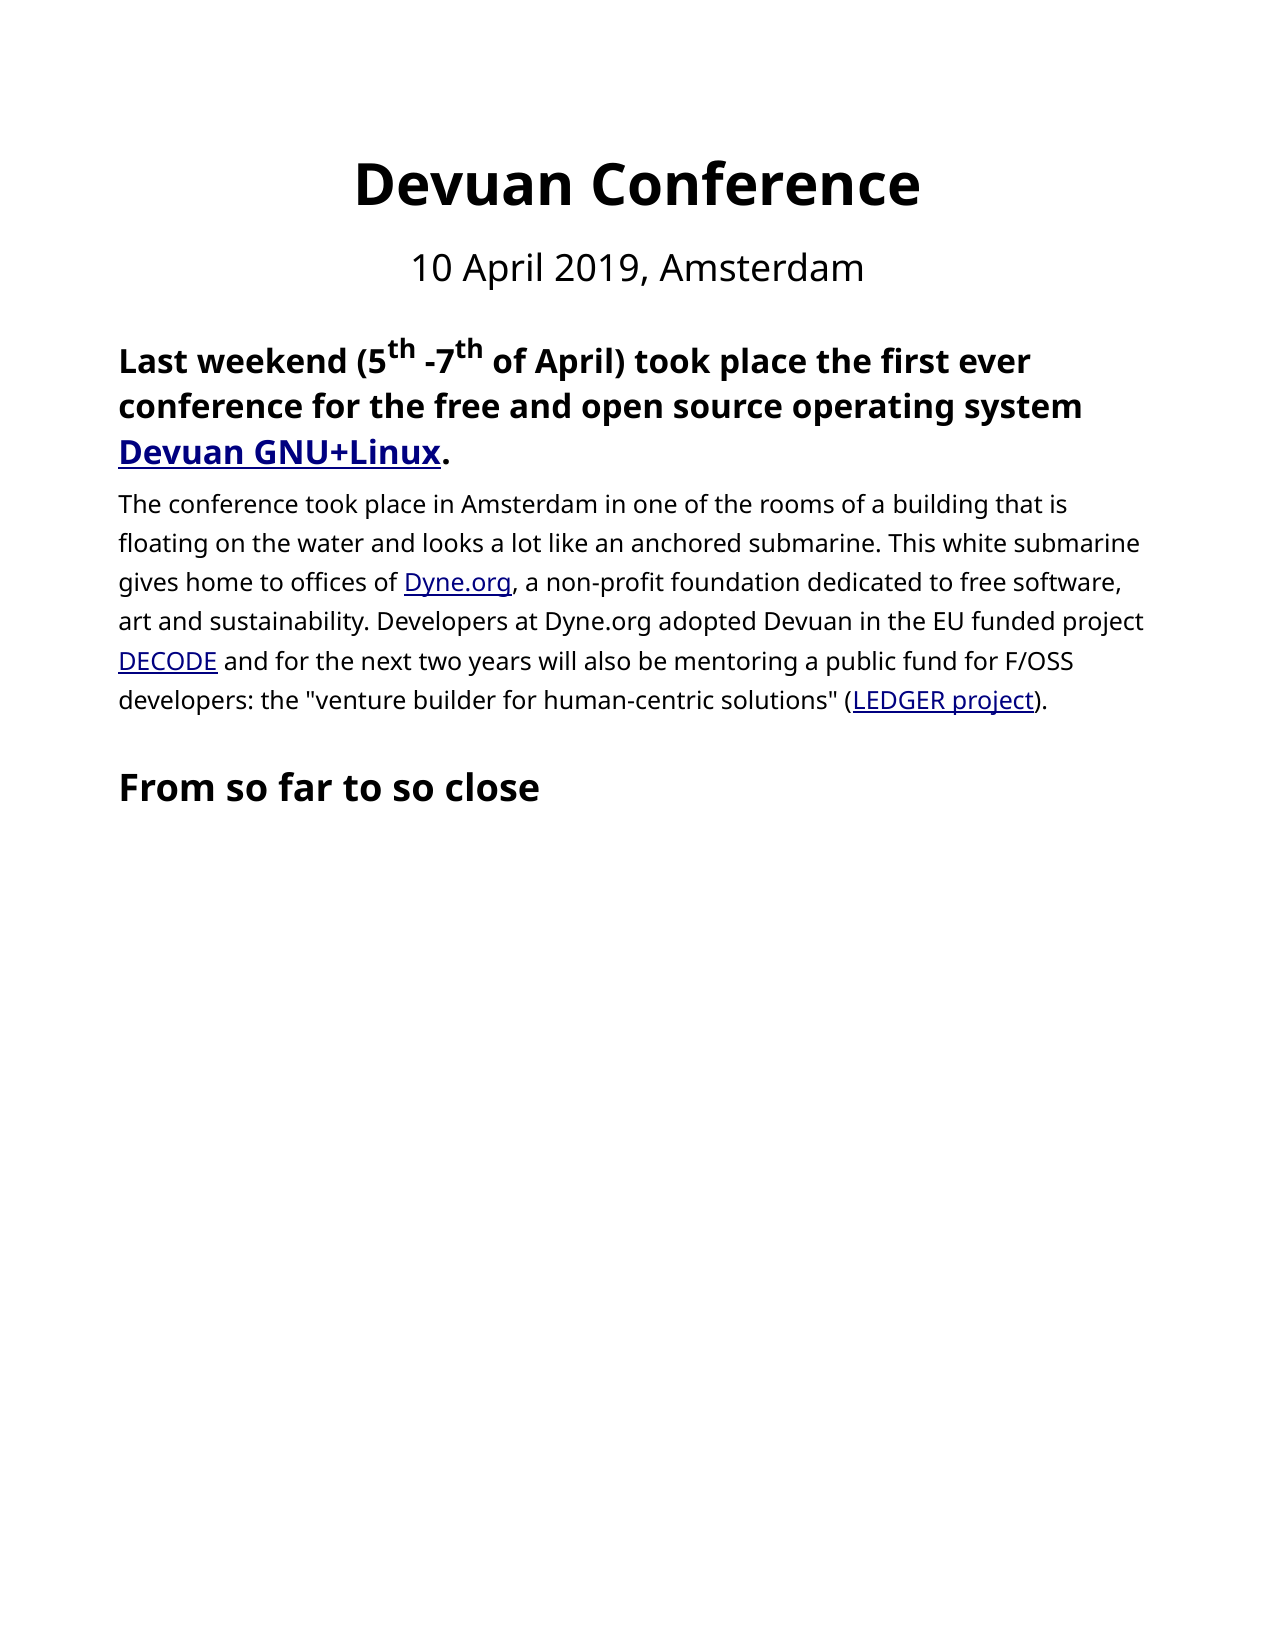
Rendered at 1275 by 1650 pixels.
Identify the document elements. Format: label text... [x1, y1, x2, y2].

subtitle Last weekend (5th -7th of April) took place the first ever conference for the free and open source operating system Devuan GNU+Linux. [118, 330, 1157, 474]
subtitle From so far to so close [118, 761, 1157, 813]
subtitle 10 April 2019, Amsterdam [118, 241, 1157, 292]
text The conference took place in Amsterdam in one of the rooms of a building that is floating on the water and looks a lot like an anchored submarine. This white submarine gives home to offices of Dyne.org, a non-profit foundation dedicated to free software, art and sustainability. Developers at Dyne.org adopted Devuan in the EU funded project DECODE and for the next two years will also be mentoring a public fund for F/OSS developers: the "venture builder for human-centric solutions" (LEDGER project). [118, 486, 1157, 716]
title Devuan Conference [118, 143, 1157, 223]
